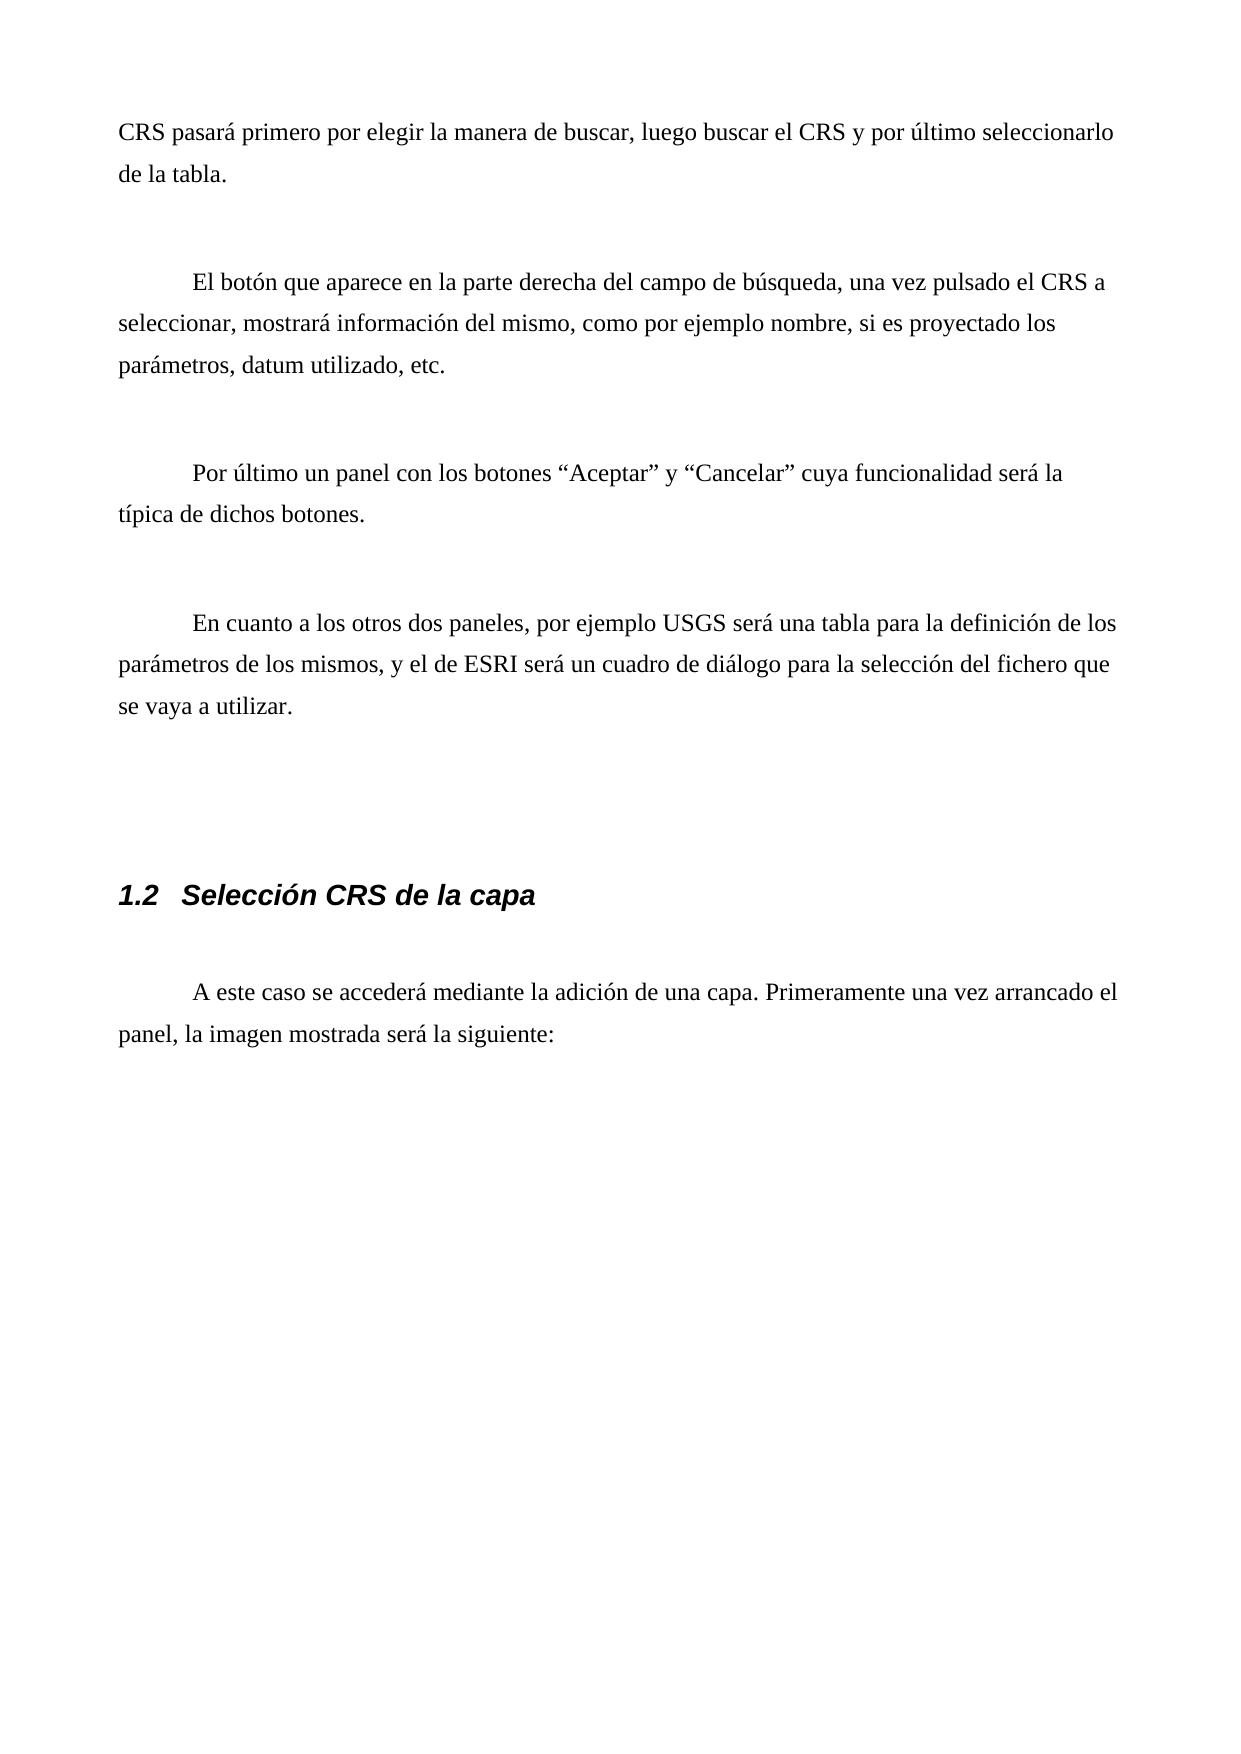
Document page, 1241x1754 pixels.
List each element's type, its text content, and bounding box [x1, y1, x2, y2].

text Por último un panel con los botones “Aceptar” y “Cancelar” cuya funcionalidad será la típica de dichos botones. [118, 459, 1122, 528]
text A este caso se accederá mediante la adición de una capa. Primeramente una vez arrancado el panel, la imagen mostrada será la siguiente: [118, 978, 1122, 1047]
text El botón que aparece en la parte derecha del campo de búsqueda, una vez pulsado el CRS a seleccionar, mostrará información del mismo, como por ejemplo nombre, si es proyectado los parámetros, datum utilizado, etc. [118, 268, 1122, 379]
text CRS pasará primero por elegir la manera de buscar, luego buscar el CRS y por último seleccionarlo de la tabla. [118, 118, 1122, 187]
subtitle Selección CRS de la capa [118, 879, 1122, 912]
text En cuanto a los otros dos paneles, por ejemplo USGS será una tabla para la definición de los parámetros de los mismos, y el de ESRI será un cuadro de diálogo para la selección del fichero que se vaya a utilizar. [118, 609, 1122, 719]
